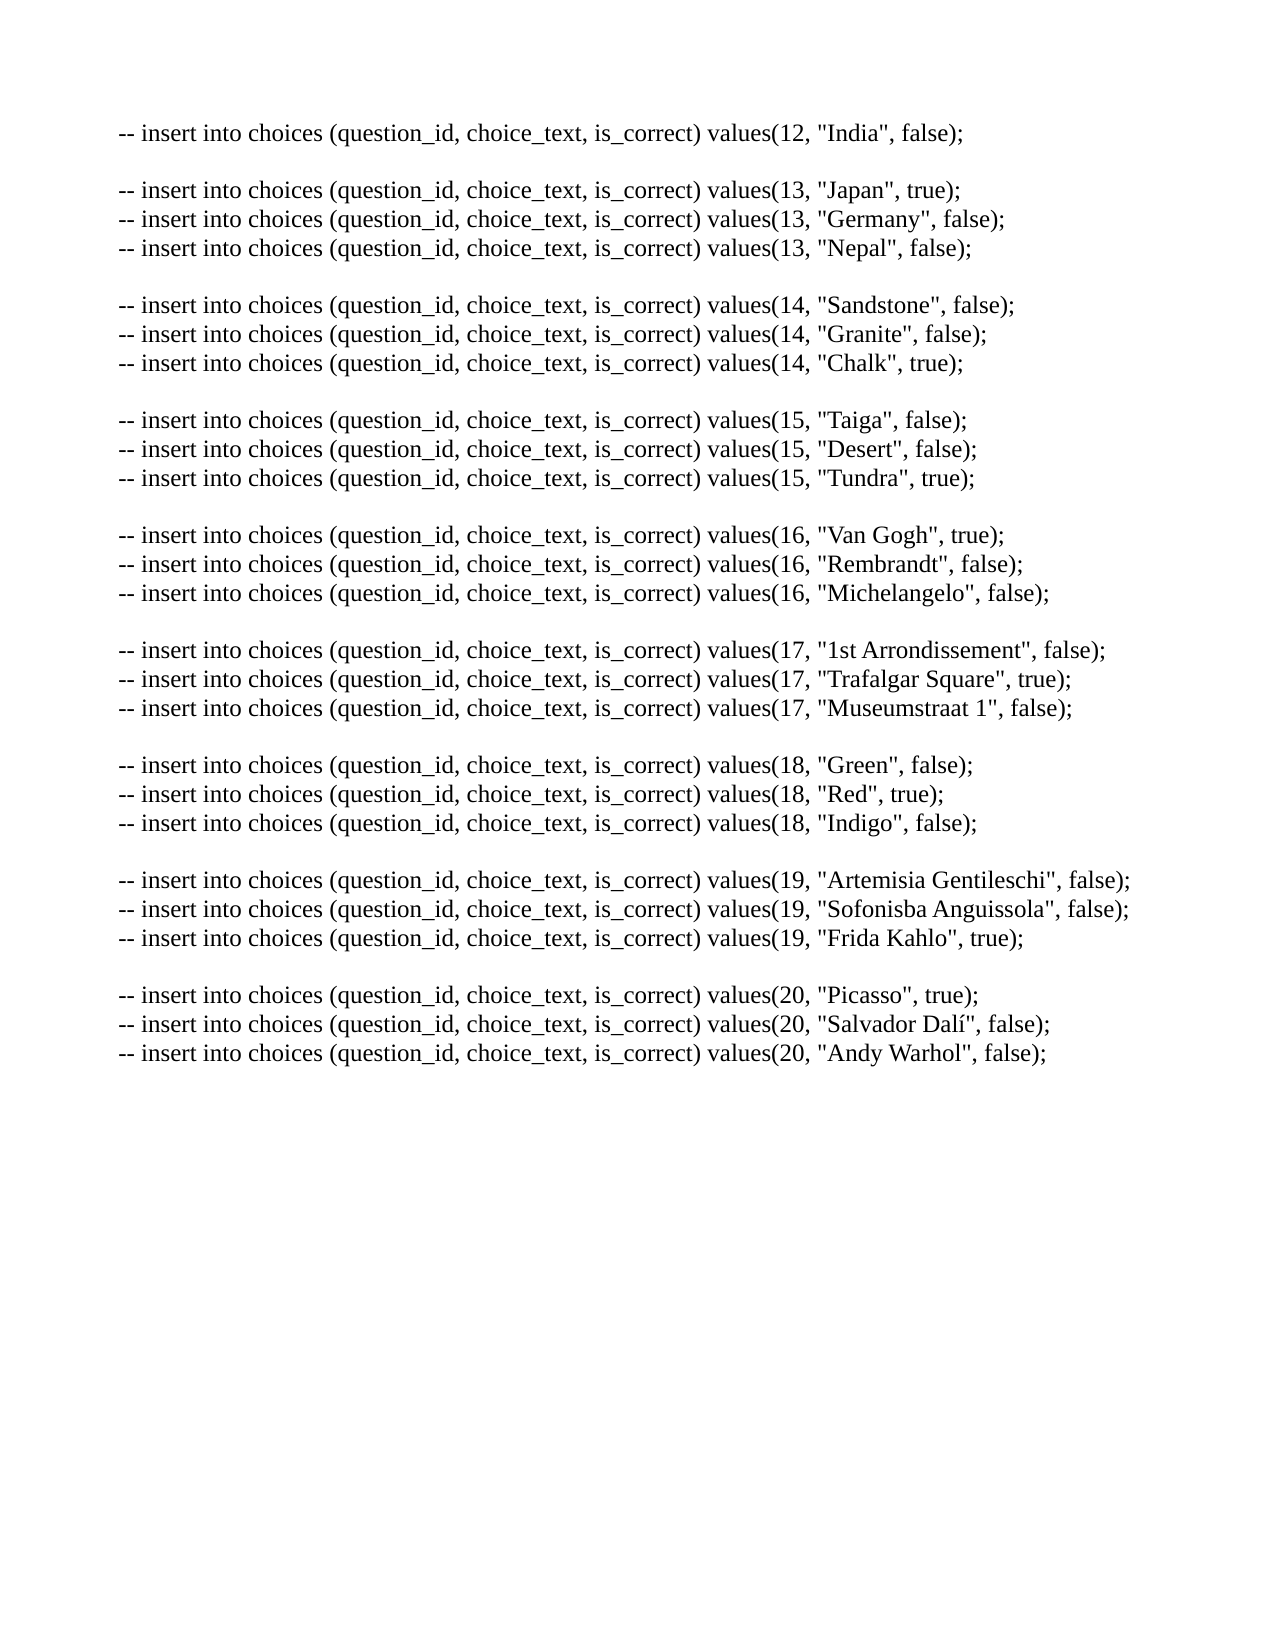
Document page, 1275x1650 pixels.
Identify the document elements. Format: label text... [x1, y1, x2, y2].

text -- insert into choices (question_id, choice_text, is_correct) values(12, "India", false); -- insert into choices (question_id, choice_text, is_correct) values(13, "Japan", true); -- insert into choices (question_id, choice_text, is_correct) values(13, "Germany", false); -- insert into choices (question_id, choice_text, is_correct) values(13, "Nepal", false); -- insert into choices (question_id, choice_text, is_correct) values(14, "Sandstone", false); -- insert into choices (question_id, choice_text, is_correct) values(14, "Granite", false); -- insert into choices (question_id, choice_text, is_correct) values(14, "Chalk", true); -- insert into choices (question_id, choice_text, is_correct) values(15, "Taiga", false); -- insert into choices (question_id, choice_text, is_correct) values(15, "Desert", false); -- insert into choices (question_id, choice_text, is_correct) values(15, "Tundra", true); -- insert into choices (question_id, choice_text, is_correct) values(16, "Van Gogh", true); -- insert into choices (question_id, choice_text, is_correct) values(16, "Rembrandt", false); -- insert into choices (question_id, choice_text, is_correct) values(16, "Michelangelo", false); -- insert into choices (question_id, choice_text, is_correct) values(17, "1st Arrondissement", false); -- insert into choices (question_id, choice_text, is_correct) values(17, "Trafalgar Square", true); -- insert into choices (question_id, choice_text, is_correct) values(17, "Museumstraat 1", false); -- insert into choices (question_id, choice_text, is_correct) values(18, "Green", false); -- insert into choices (question_id, choice_text, is_correct) values(18, "Red", true); -- insert into choices (question_id, choice_text, is_correct) values(18, "Indigo", false); -- insert into choices (question_id, choice_text, is_correct) values(19, "Artemisia Gentileschi", false); -- insert into choices (question_id, choice_text, is_correct) values(19, "Sofonisba Anguissola", false); -- insert into choices (question_id, choice_text, is_correct) values(19, "Frida Kahlo", true); -- insert into choices (question_id, choice_text, is_correct) values(20, "Picasso", true); -- insert into choices (question_id, choice_text, is_correct) values(20, "Salvador Dalí", false); -- insert into choices (question_id, choice_text, is_correct) values(20, "Andy Warhol", false); [118, 118, 1157, 1067]
